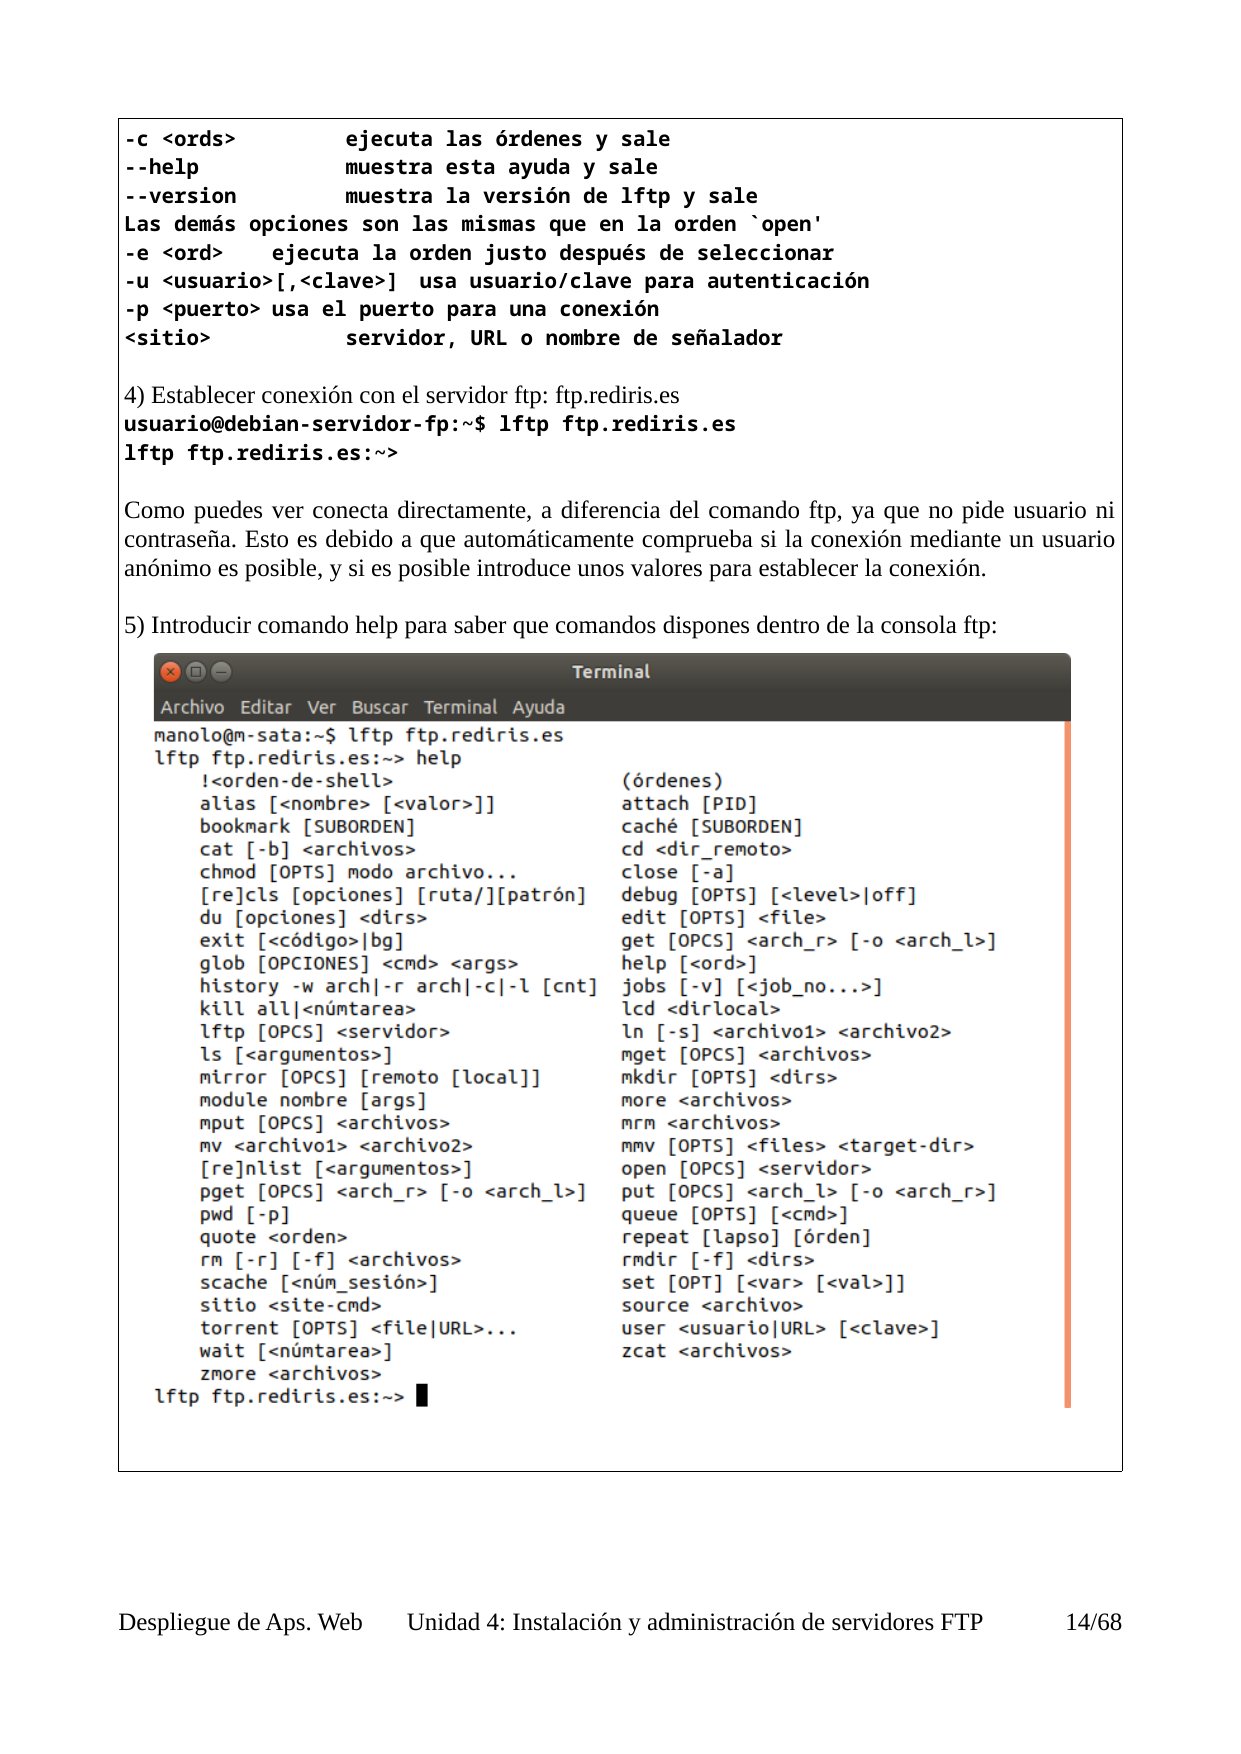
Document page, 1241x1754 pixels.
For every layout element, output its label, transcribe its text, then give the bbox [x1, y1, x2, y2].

table_header -c <ords> ejecuta las órdenes y sale --help muestra esta ayuda y sale --version muestra la versión de lftp y sale Las demás opciones son las mismas que en la orden `open' -e <ord> ejecuta la orden justo después de seleccionar -u <usuario>[,<clave>] usa usuario/clave para autenticación -p <puerto> usa el puerto para una conexión <sitio> servidor, URL o nombre de señalador 4) Establecer conexión con el servidor ftp: ftp.rediris.es usuario@debian-servidor-fp:~$ lftp ftp.rediris.es lftp ftp.rediris.es:~> Como puedes ver conecta directamente, a diferencia del comando ftp, ya que no pide usuario ni contraseña. Esto es debido a que automáticamente comprueba si la conexión mediante un usuario anónimo es posible, y si es posible introduce unos valores para establecer la conexión. 5) Introducir comando help para saber que comandos dispones dentro de la consola ftp: [119, 119, 1122, 1471]
picture [153, 653, 1071, 1408]
